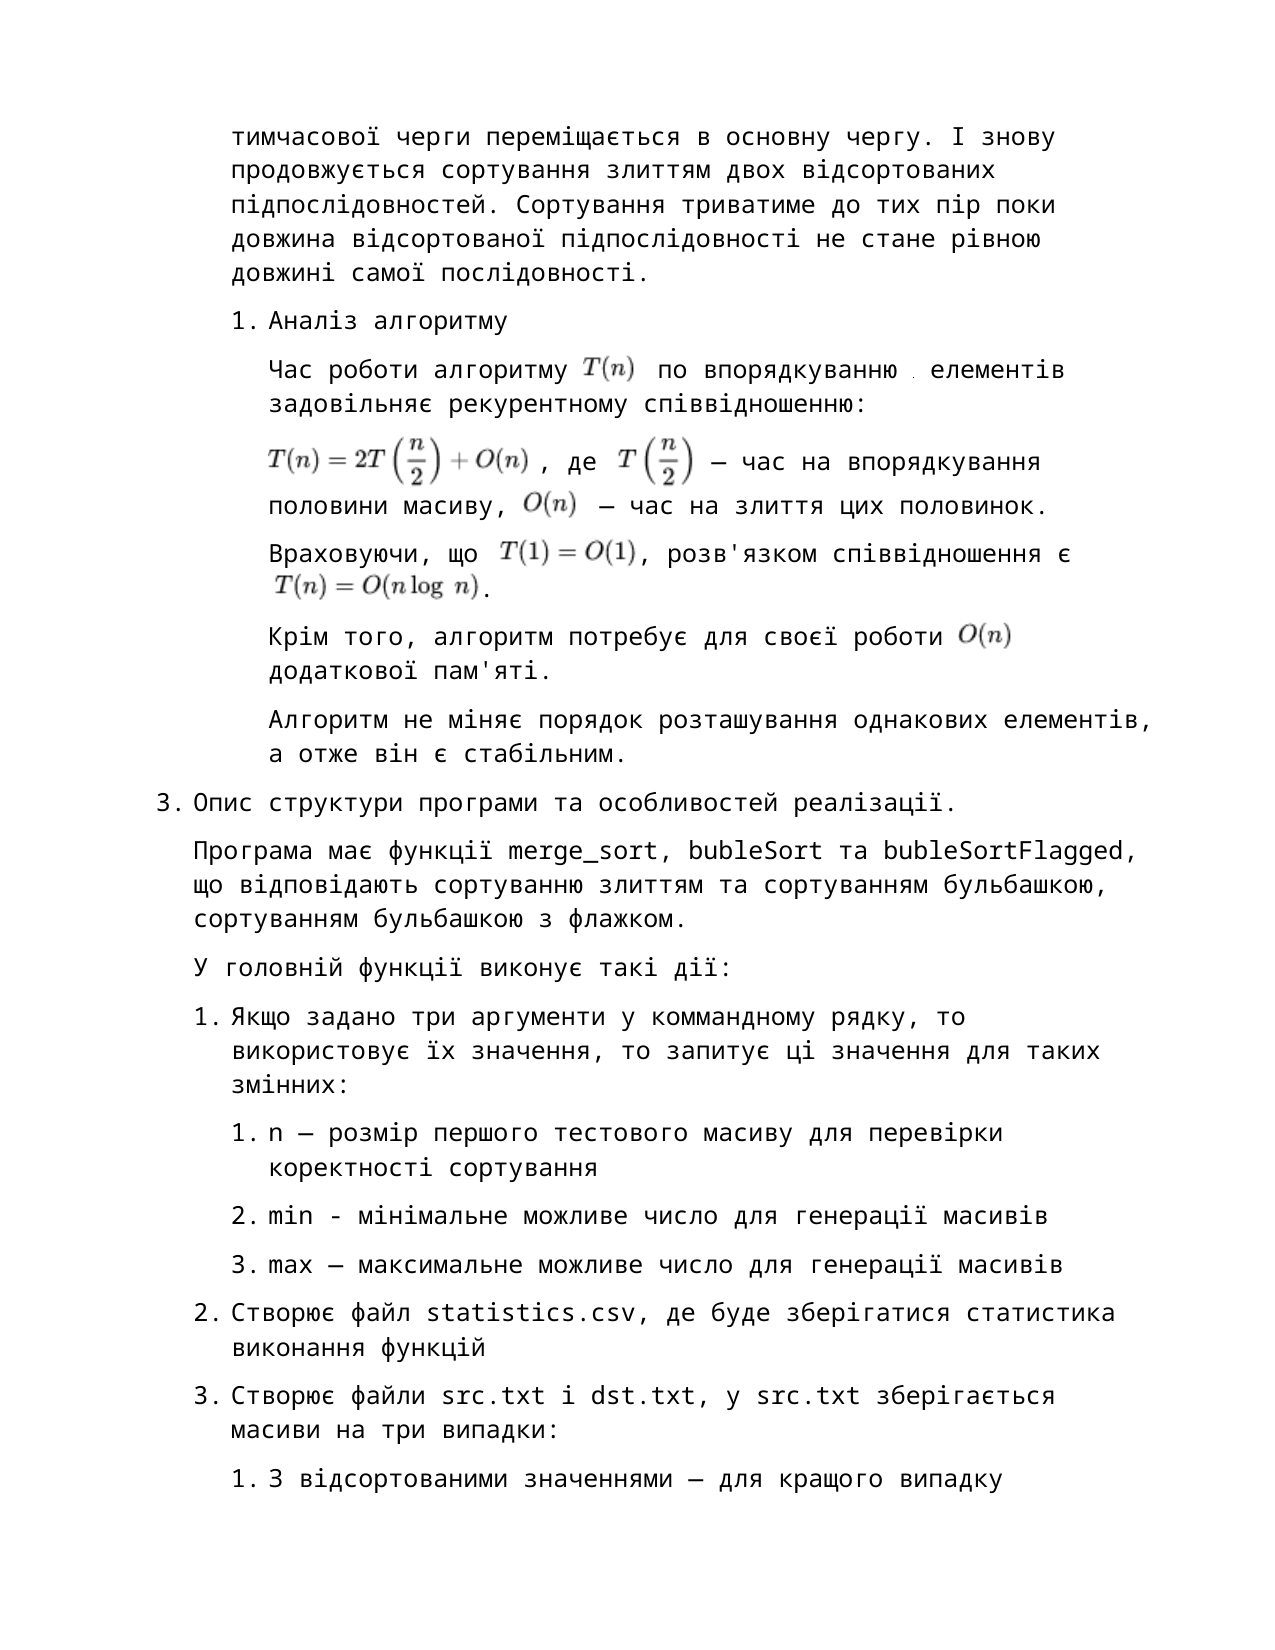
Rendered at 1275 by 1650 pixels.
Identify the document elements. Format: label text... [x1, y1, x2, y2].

list тимчасової черги переміщається в основну чергу. І знову продовжується сортування злиттям двох відсортованих підпослідовностей. Сортування триватиме до тих пір поки довжина відсортованої підпослідовності не стане рівною довжині самої послідовності. [193, 118, 1157, 288]
picture [611, 434, 697, 488]
list Алгоритм не міняє порядок розташування однакових елементів, а отже він є стабільним. [231, 702, 1157, 770]
list Якщо задано три аргументи у коммандному рядку, то використовує їх значення, то запитує ці значення для таких змінних: [193, 998, 1157, 1101]
list У головній функції виконує такі дії: [156, 950, 1157, 984]
list Програма має функції merge_sort, bubleSort та bubleSortFlagged, що відповідають сортуванню злиттям та сортуванням бульбашкою, сортуванням бульбашкою з флажком. [156, 833, 1157, 935]
list max — максимальне можливе число для генерації масивів [231, 1246, 1157, 1281]
list Опис структури програми та особливостей реалізації. [156, 784, 1157, 818]
list , де — час на впорядкування половини масиву, — час на злиття цих половинок. [231, 434, 1157, 522]
picture [583, 353, 643, 385]
picture [268, 571, 479, 603]
picture [268, 434, 584, 521]
list Створює файли src.txt і dst.txt, у src.txt зберігається масиви на три випадки: [193, 1378, 1157, 1446]
list min - мінімальне можливе число для генерації масивів [231, 1198, 1157, 1232]
picture [958, 620, 1019, 652]
list Час роботи алгоритму по впорядкуванню елементів задовільняє рекурентному співвідношенню: [231, 352, 1157, 420]
picture [493, 537, 637, 569]
list З відсортованими значеннями — для кращого випадку [231, 1461, 1157, 1494]
list Аналіз алгоритму [231, 303, 1157, 337]
list Крім того, алгоритм потребує для своєї роботи додаткової пам'яті. [231, 619, 1157, 687]
list Створює файл statistics.csv, де буде зберігатися статистика виконання функцій [193, 1295, 1157, 1363]
list n — розмір першого тестового масиву для перевірки коректності сортування [231, 1115, 1157, 1183]
list Враховуючи, що , розв'язком співвідношення є . [231, 536, 1157, 604]
